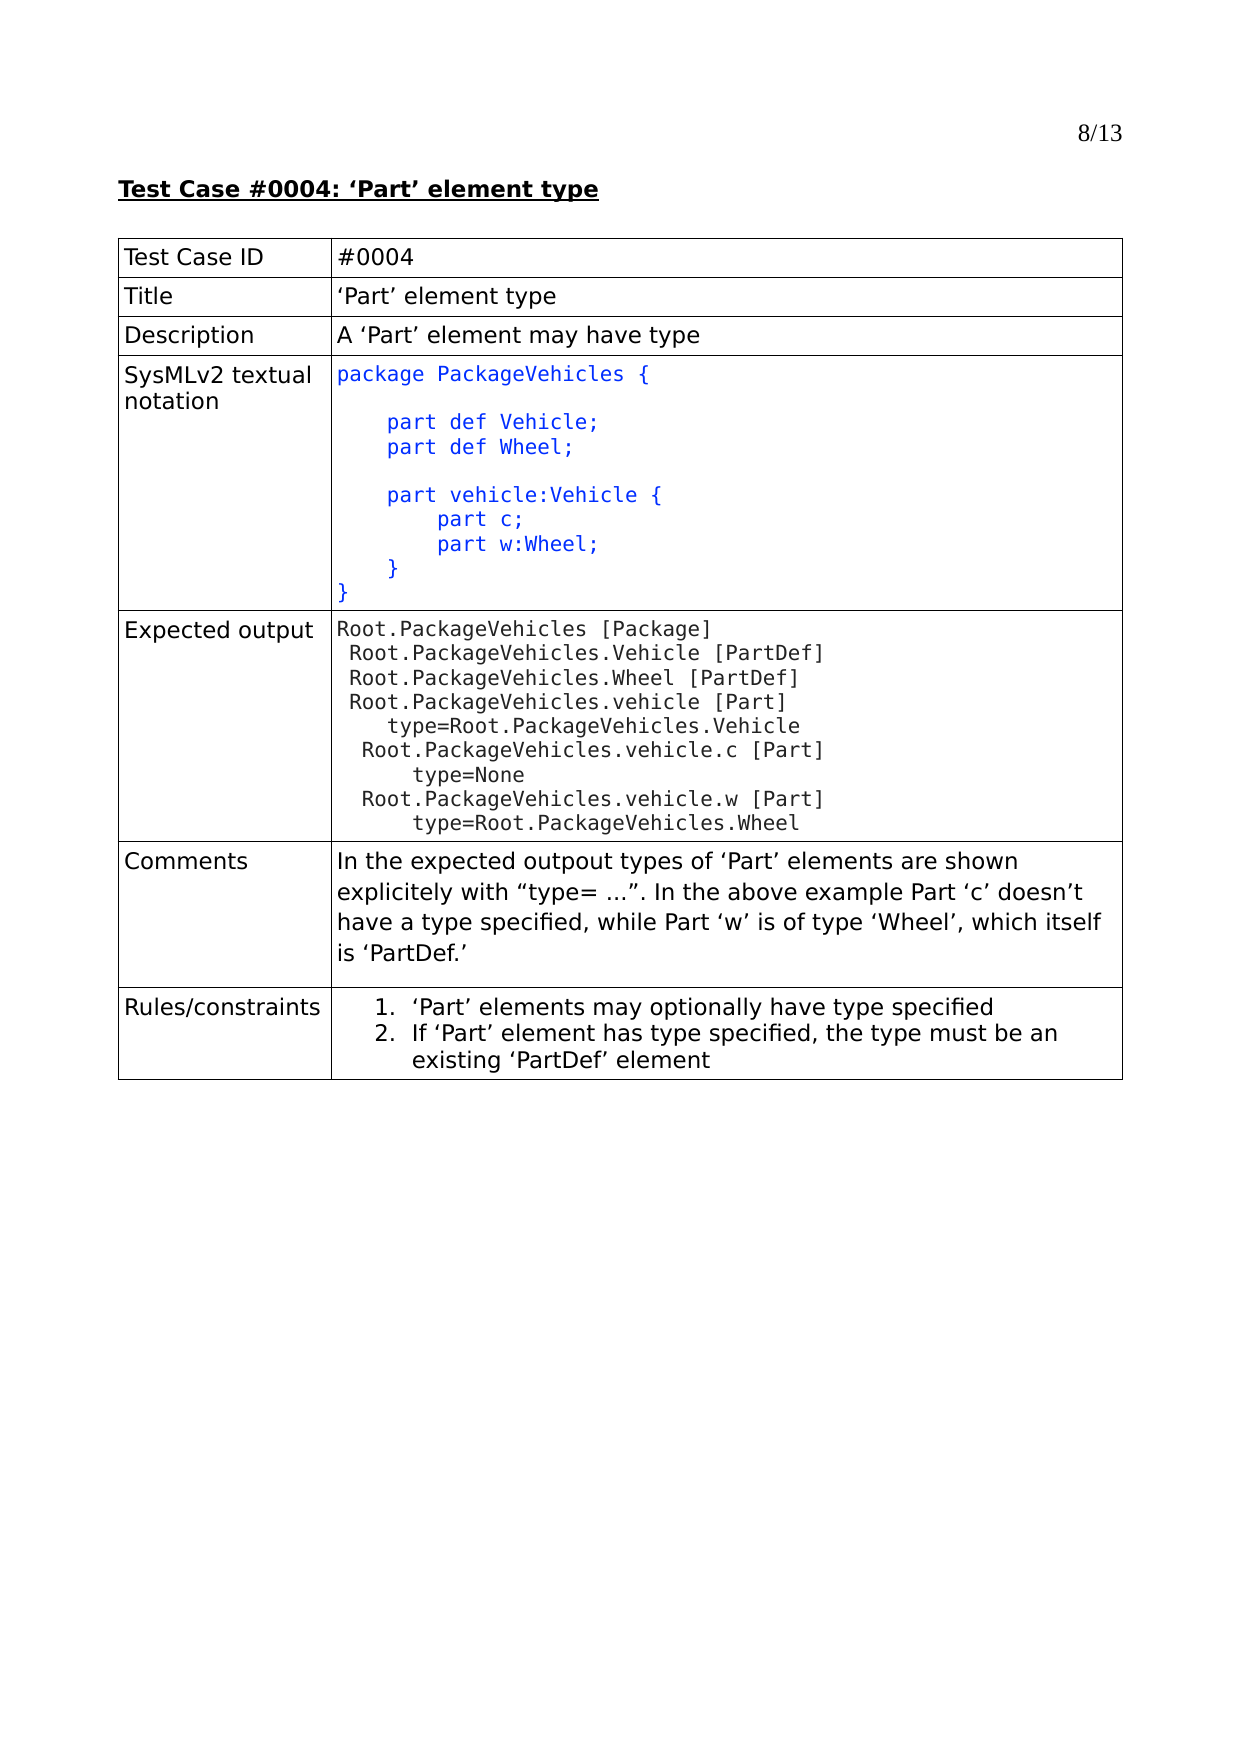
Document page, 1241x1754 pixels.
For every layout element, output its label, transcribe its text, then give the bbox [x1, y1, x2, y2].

table_cell Root.PackageVehicles [Package] Root.PackageVehicles.Vehicle [PartDef] Root.PackageVehicles.Wheel [PartDef] Root.PackageVehicles.vehicle [Part] type=Root.PackageVehicles.Vehicle Root.PackageVehicles.vehicle.c [Part] type=None Root.PackageVehicles.vehicle.w [Part] type=Root.PackageVehicles.Wheel [332, 611, 1122, 841]
text Test Case #0004: ‘Part’ element type [118, 176, 1122, 203]
table_cell ‘Part’ elements may optionally have type specified If ‘Part’ element has type specified, the type must be an existing ‘PartDef’ element [332, 988, 1122, 1079]
table_header Test Case ID [119, 239, 331, 277]
table_cell Expected output [119, 611, 331, 841]
table_cell Description [119, 317, 331, 355]
table_cell Comments [119, 842, 331, 987]
table_cell SysMLv2 textual notation [119, 356, 331, 610]
table_cell Title [119, 278, 331, 316]
table_header #0004 [332, 239, 1122, 277]
table_cell Rules/constraints [119, 988, 331, 1079]
table_cell A ‘Part’ element may have type [332, 317, 1122, 355]
table_cell ‘Part’ element type [332, 278, 1122, 316]
table_cell In the expected outpout types of ‘Part’ elements are shown explicitely with “type= ...”. In the above example Part ‘c’ doesn’t have a type specified, while Part ‘w’ is of type ‘Wheel’, which itself is ‘PartDef.’ [332, 842, 1122, 987]
table_cell package PackageVehicles { part def Vehicle; part def Wheel; part vehicle:Vehicle { part c; part w:Wheel; } } [332, 356, 1122, 610]
